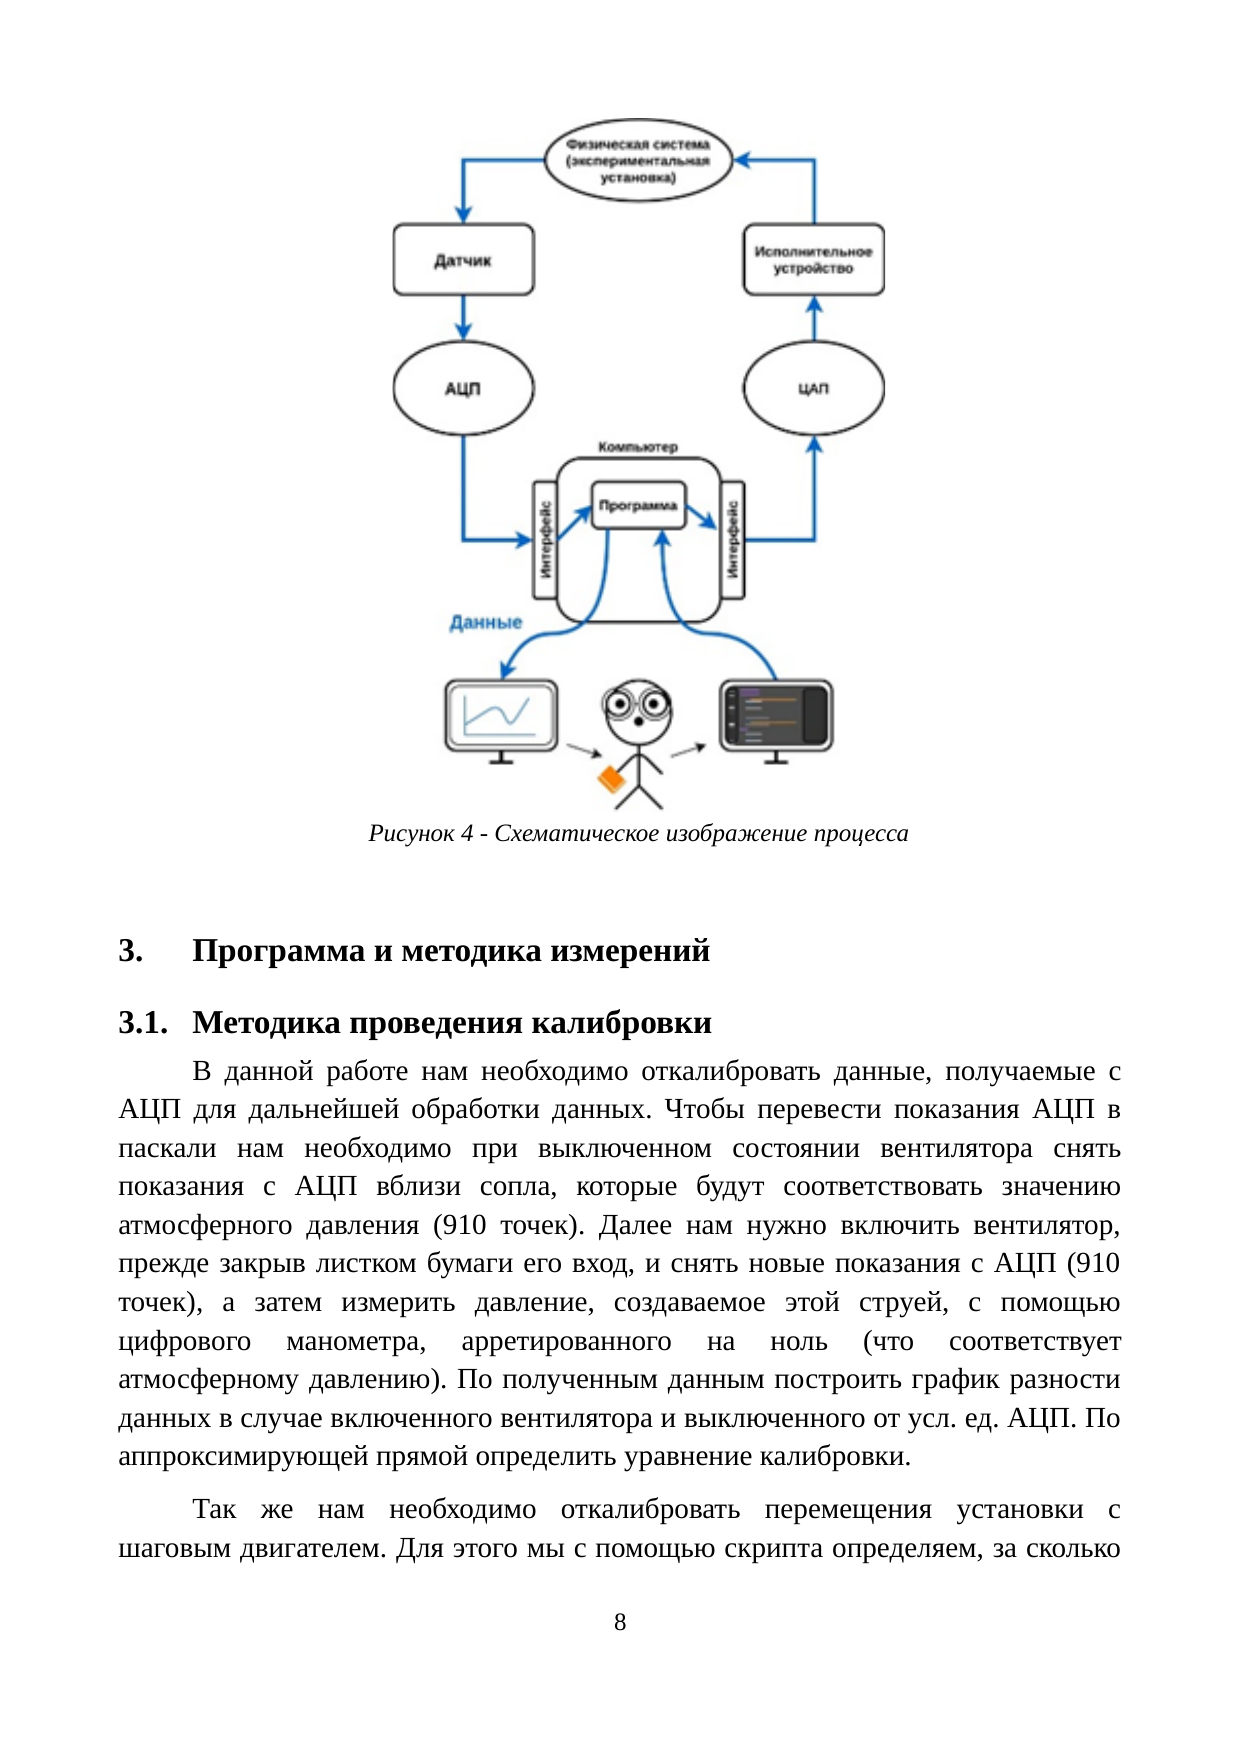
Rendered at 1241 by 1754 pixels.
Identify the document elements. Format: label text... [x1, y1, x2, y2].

picture [392, 118, 886, 812]
text Так же нам необходимо откалибровать перемещения установки с шаговым двигателем. Для этого мы с помощью скрипта определяем, за сколько [118, 1491, 1122, 1563]
text В данной работе нам необходимо откалибровать данные, получаемые с АЦП для дальнейшей обработки данных. Чтобы перевести показания АЦП в паскали нам необходимо при выключенном состоянии вентилятора снять показания с АЦП вблизи сопла, которые будут соответствовать значению атмосферного давления (910 точек). Далее нам нужно включить вентилятор, прежде закрыв листком бумаги его вход, и снять новые показания с АЦП (910 точек), а затем измерить давление, создаваемое этой струей, с помощью цифрового манометра, арретированного на ноль (что соответствует атмосферному давлению). По полученным данным построить график разности данных в случае включенного вентилятора и выключенного от усл. ед. АЦП. По аппроксимирующей прямой определить уравнение калибровки. [118, 1053, 1122, 1472]
subtitle Методика проведения калибровки [118, 1002, 1122, 1040]
text Рисунок 4 - Схематическое изображение процесса [118, 818, 1122, 846]
subtitle Программа и методика измерений [118, 930, 1122, 969]
